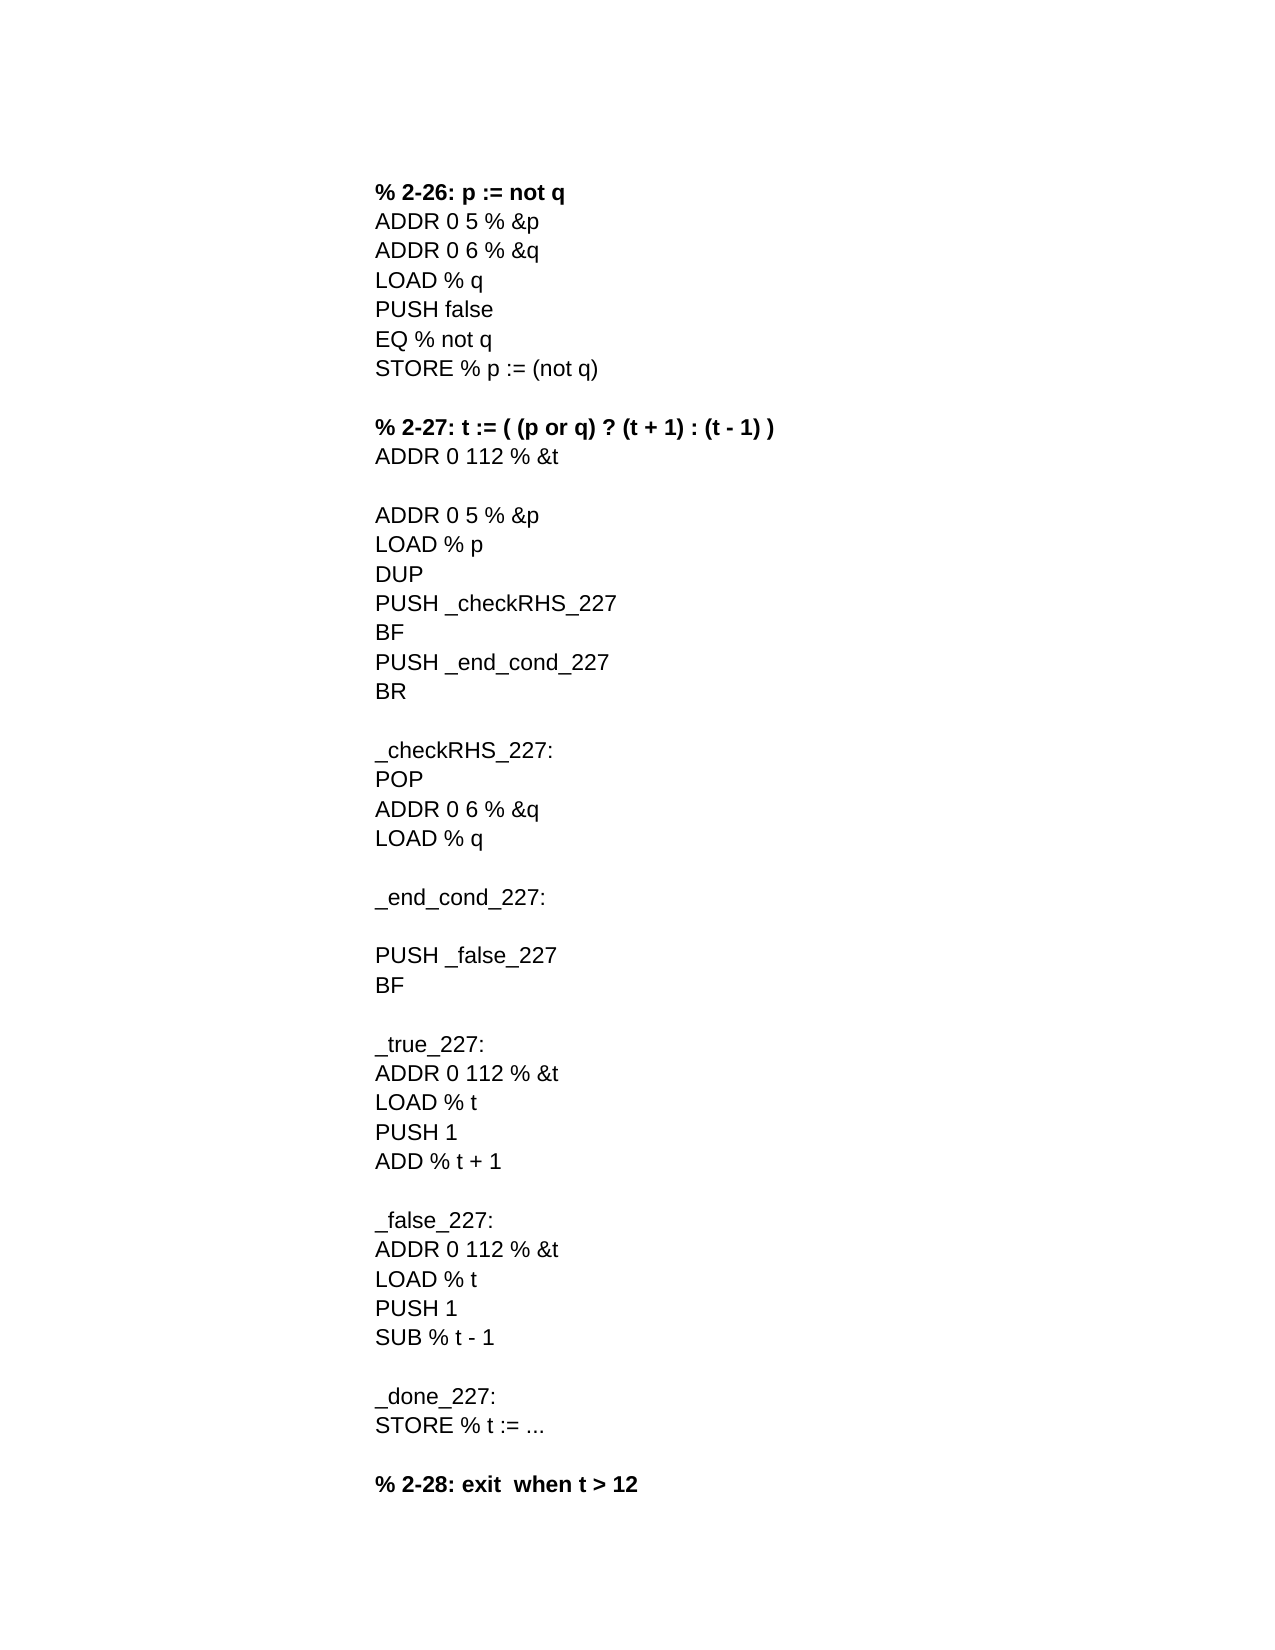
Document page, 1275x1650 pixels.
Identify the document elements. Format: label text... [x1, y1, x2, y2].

text _done_227: [150, 1384, 1125, 1409]
text ADDR 0 5 % &p [150, 209, 1125, 234]
text LOAD % q [150, 826, 1125, 851]
text _true_227: [150, 1031, 1125, 1057]
text DUP [150, 561, 1125, 587]
text _false_227: [150, 1207, 1125, 1233]
text ADDR 0 5 % &p [150, 502, 1125, 528]
text LOAD % t [150, 1266, 1125, 1292]
text % 2-27: t := ( (p or q) ? (t + 1) : (t - 1) ) [150, 414, 1125, 440]
text BF [150, 620, 1125, 646]
text PUSH _false_227 [150, 943, 1125, 969]
text ADDR 0 112 % &t [150, 1061, 1125, 1086]
text POP [150, 767, 1125, 792]
text BF [150, 972, 1125, 998]
text _checkRHS_227: [150, 737, 1125, 763]
text STORE % p := (not q) [150, 356, 1125, 381]
text PUSH 1 [150, 1296, 1125, 1321]
text _end_cond_227: [150, 884, 1125, 910]
text EQ % not q [150, 326, 1125, 352]
text % 2-28: exit when t > 12 [150, 1472, 1125, 1497]
text ADDR 0 112 % &t [150, 444, 1125, 469]
text PUSH _end_cond_227 [150, 649, 1125, 675]
text % 2-26: p := not q [150, 179, 1125, 205]
text ADD % t + 1 [150, 1149, 1125, 1174]
text LOAD % p [150, 532, 1125, 557]
text LOAD % t [150, 1090, 1125, 1116]
text PUSH 1 [150, 1119, 1125, 1145]
text ADDR 0 6 % &q [150, 796, 1125, 822]
text SUB % t - 1 [150, 1325, 1125, 1351]
text PUSH _checkRHS_227 [150, 591, 1125, 616]
text ADDR 0 6 % &q [150, 238, 1125, 264]
text PUSH false [150, 297, 1125, 322]
text ADDR 0 112 % &t [150, 1237, 1125, 1262]
text BR [150, 679, 1125, 704]
text STORE % t := ... [150, 1413, 1125, 1439]
text LOAD % q [150, 267, 1125, 293]
